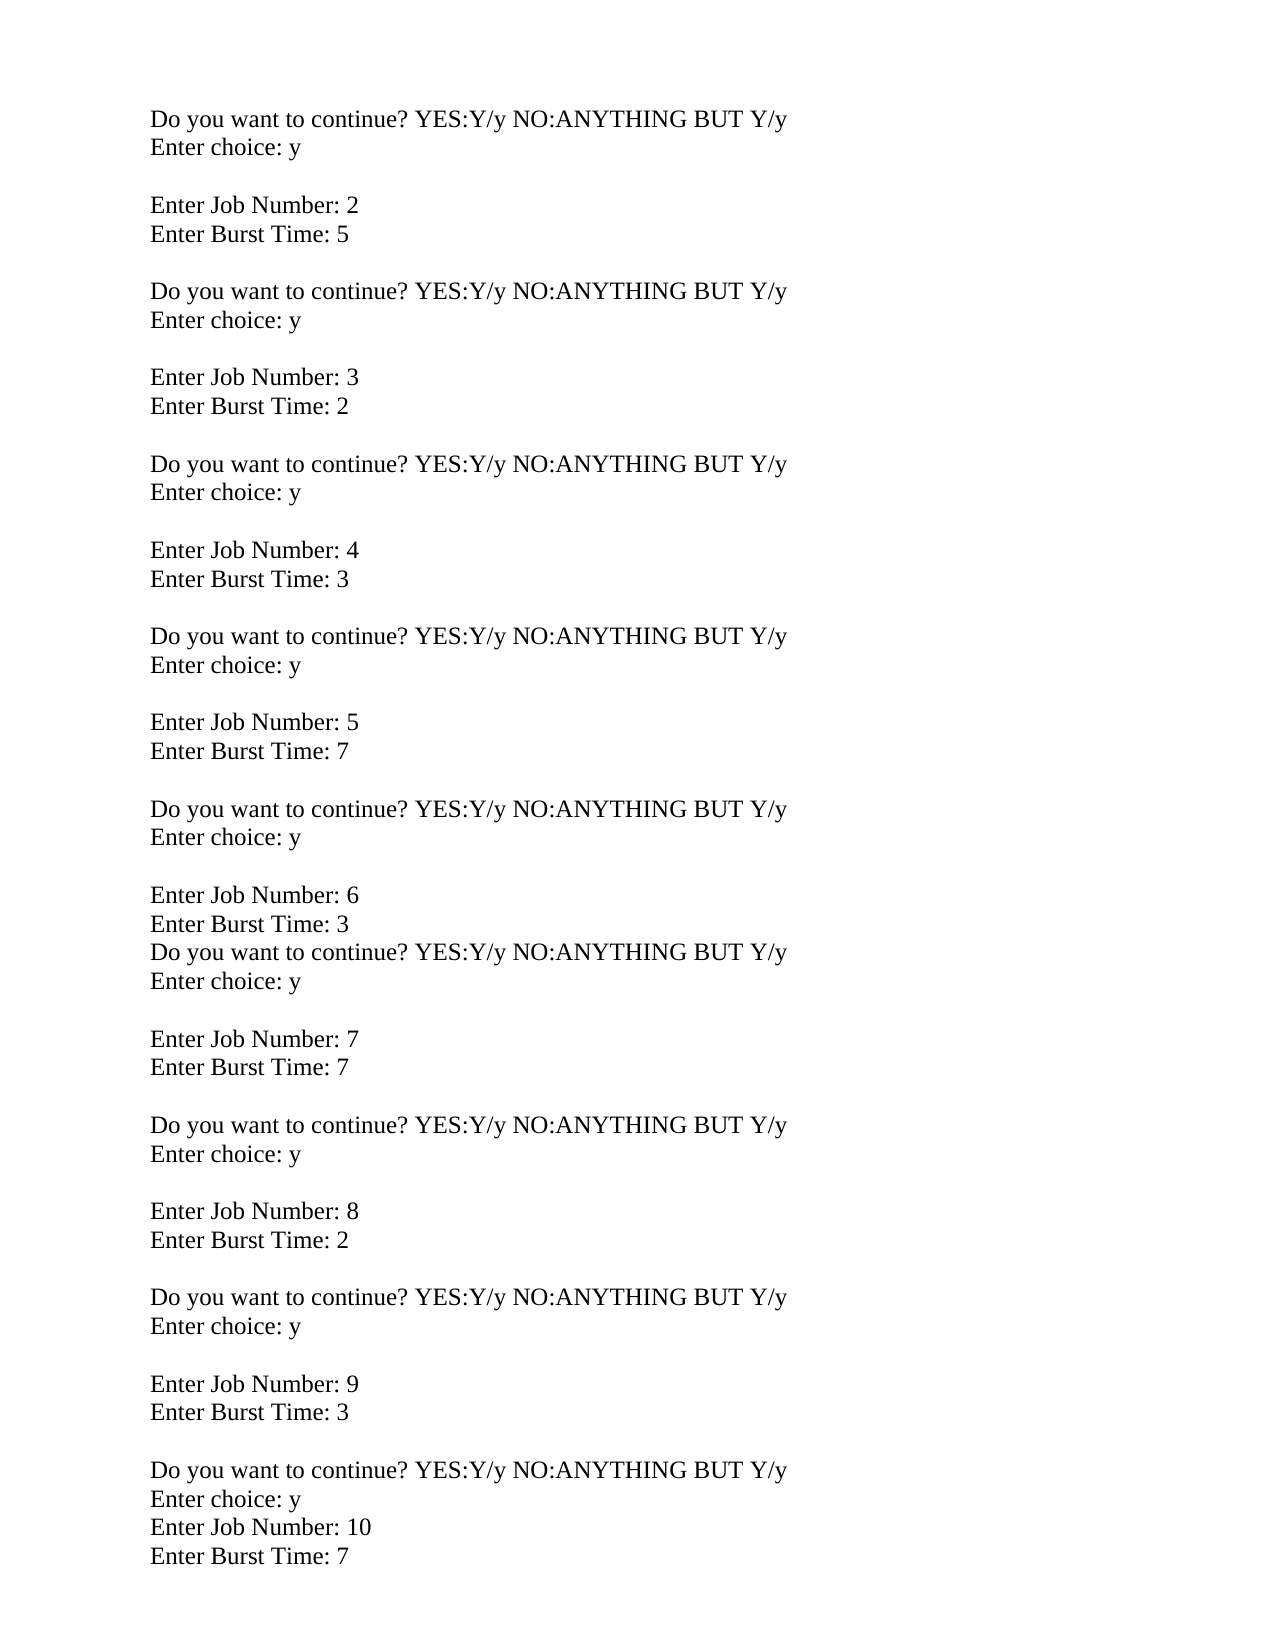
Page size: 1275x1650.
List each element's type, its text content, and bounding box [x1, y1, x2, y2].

text Enter Job Number: 9 [150, 1369, 1125, 1397]
text Enter Job Number: 7 [150, 1024, 1125, 1052]
text Enter Job Number: 4 [150, 535, 1125, 564]
text Enter Job Number: 6 [150, 880, 1125, 909]
text Enter Burst Time: 3 Do you want to continue? YES:Y/y NO:ANYTHING BUT Y/y Enter choice: y [150, 909, 1125, 995]
text Do you want to continue? YES:Y/y NO:ANYTHING BUT Y/y Enter choice: y [150, 104, 1125, 161]
text Enter Job Number: 5 [150, 707, 1125, 736]
text Do you want to continue? YES:Y/y NO:ANYTHING BUT Y/y Enter choice: y [150, 621, 1125, 679]
text Enter Job Number: 2 [150, 190, 1125, 219]
text Do you want to continue? YES:Y/y NO:ANYTHING BUT Y/y Enter choice: y [150, 449, 1125, 506]
text Enter Burst Time: 3 [150, 1397, 1125, 1426]
text Enter Burst Time: 2 [150, 1225, 1125, 1254]
text Enter Burst Time: 3 [150, 564, 1125, 592]
text Enter Burst Time: 7 [150, 1541, 1125, 1570]
text Enter Burst Time: 7 [150, 736, 1125, 765]
text Do you want to continue? YES:Y/y NO:ANYTHING BUT Y/y Enter choice: y [150, 1282, 1125, 1340]
text Do you want to continue? YES:Y/y NO:ANYTHING BUT Y/y Enter choice: y [150, 794, 1125, 851]
text Enter Burst Time: 7 [150, 1052, 1125, 1081]
text Enter Burst Time: 2 [150, 391, 1125, 420]
text Enter Job Number: 8 [150, 1196, 1125, 1225]
text Do you want to continue? YES:Y/y NO:ANYTHING BUT Y/y Enter choice: y [150, 1110, 1125, 1167]
text Do you want to continue? YES:Y/y NO:ANYTHING BUT Y/y Enter choice: y [150, 276, 1125, 334]
text Do you want to continue? YES:Y/y NO:ANYTHING BUT Y/y Enter choice: y Enter Job Number: 10 [150, 1455, 1125, 1541]
text Enter Job Number: 3 [150, 362, 1125, 391]
text Enter Burst Time: 5 [150, 219, 1125, 247]
